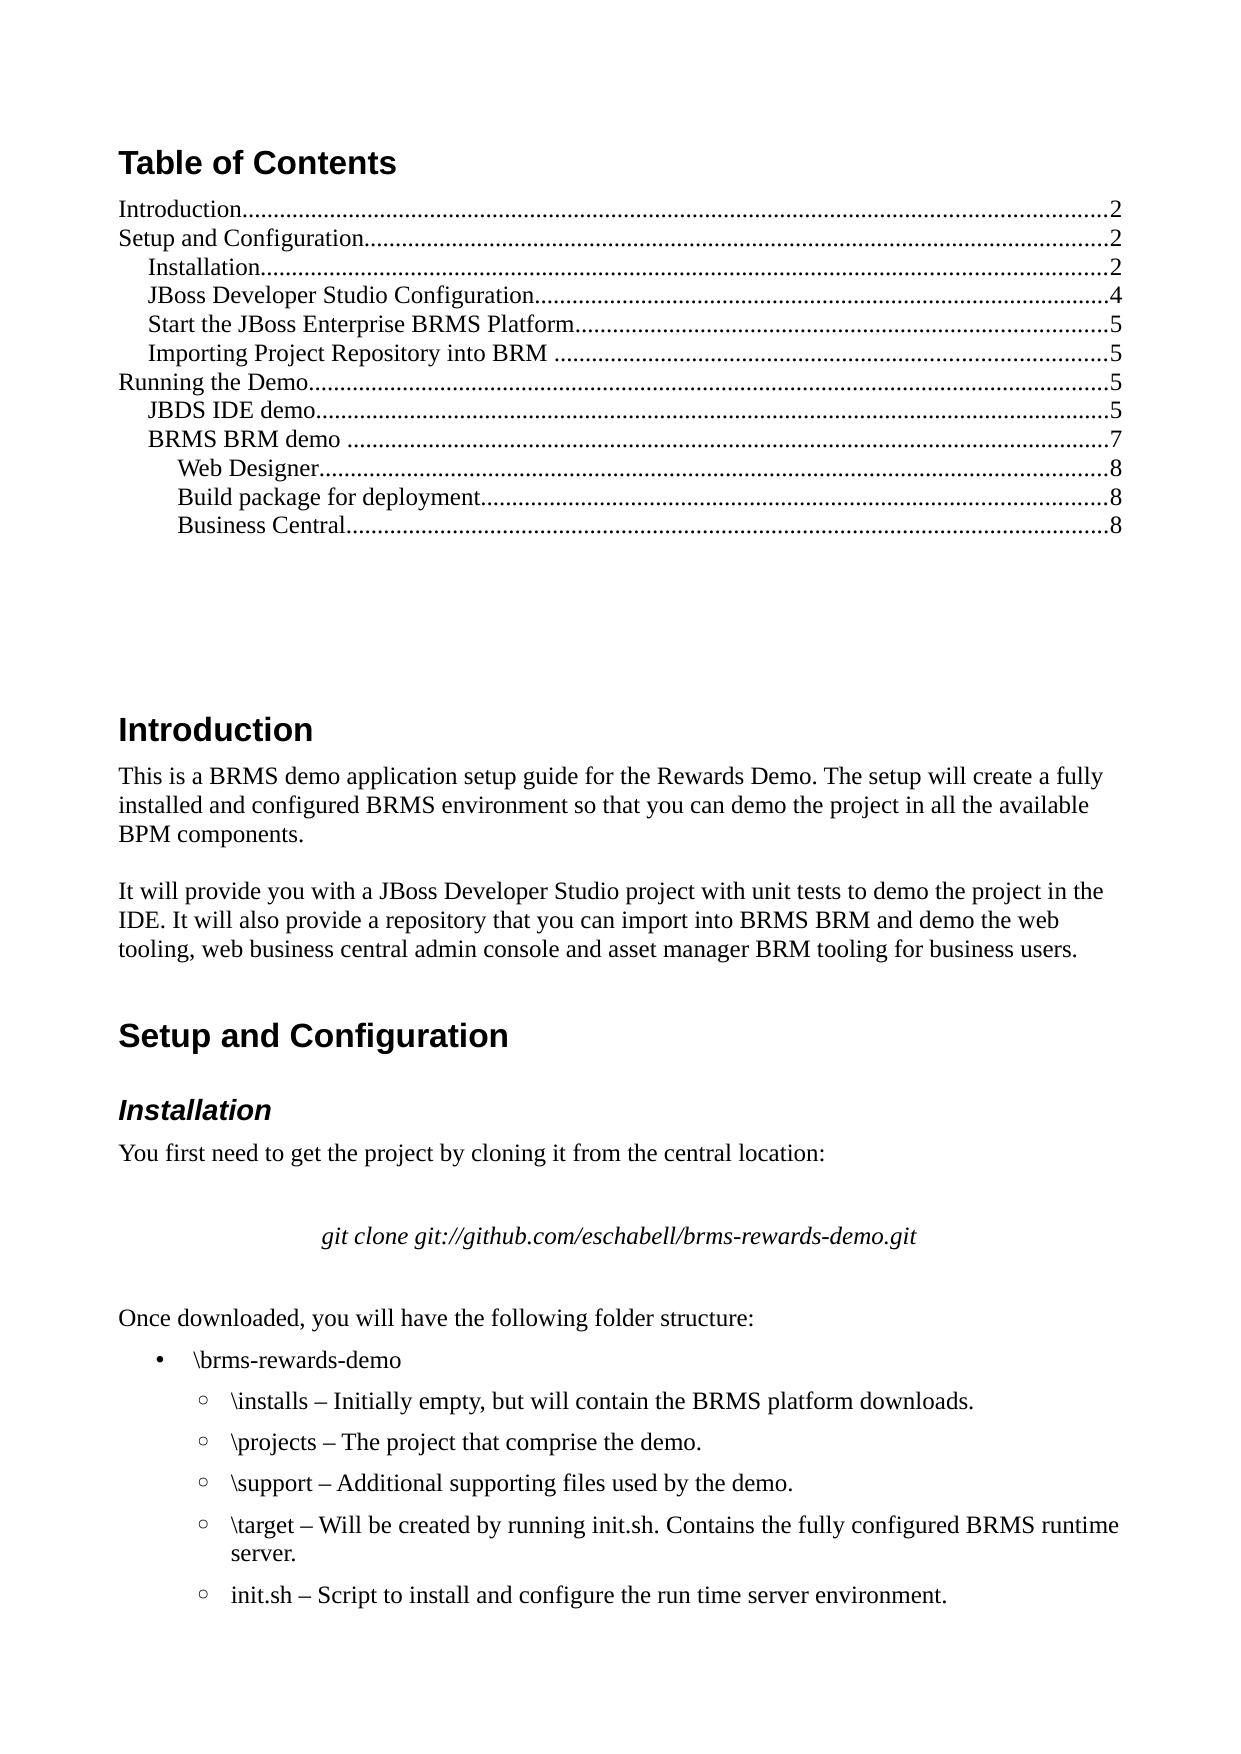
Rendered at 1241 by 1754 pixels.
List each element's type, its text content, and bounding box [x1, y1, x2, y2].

text Once downloaded, you will have the following folder structure: [118, 1303, 1122, 1332]
text git clone git://github.com/eschabell/brms-rewards-demo.git [118, 1221, 1122, 1250]
list \installs – Initially empty, but will contain the BRMS platform downloads. [193, 1386, 1122, 1415]
text Setup and Configuration 2 [118, 223, 1122, 252]
list \projects – The project that comprise the demo. [193, 1427, 1122, 1456]
subtitle Introduction [118, 710, 1122, 749]
text Running the Demo 5 [118, 367, 1122, 395]
text JBoss Developer Studio Configuration 4 [148, 280, 1122, 309]
text Business Central 8 [177, 510, 1122, 539]
list init.sh – Script to install and configure the run time server environment. [193, 1580, 1122, 1608]
text This is a BRMS demo application setup guide for the Rewards Demo. The setup will create a fully installed and configured BRMS environment so that you can demo the project in all the available BPM components. [118, 761, 1122, 848]
list \support – Additional supporting files used by the demo. [193, 1468, 1122, 1497]
text Web Designer 8 [177, 453, 1122, 482]
text Build package for deployment 8 [177, 482, 1122, 510]
subtitle Installation [118, 1092, 1122, 1126]
list \brms-rewards-demo [156, 1345, 1122, 1373]
text Installation 2 [148, 252, 1122, 280]
text Start the JBoss Enterprise BRMS Platform 5 [148, 309, 1122, 338]
text Introduction 2 [118, 194, 1122, 223]
text Importing Project Repository into BRM 5 [148, 338, 1122, 367]
text JBDS IDE demo 5 [148, 395, 1122, 424]
subtitle Table of Contents [118, 143, 1122, 182]
text BRMS BRM demo 7 [148, 424, 1122, 453]
subtitle Setup and Configuration [118, 1016, 1122, 1055]
list \target – Will be created by running init.sh. Contains the fully configured BRMS runtime server. [193, 1510, 1122, 1567]
text It will provide you with a JBoss Developer Studio project with unit tests to demo the project in the IDE. It will also provide a repository that you can import into BRMS BRM and demo the web tooling, web business central admin console and asset manager BRM tooling for business users. [118, 876, 1122, 963]
text You first need to get the project by cloning it from the central location: [118, 1138, 1122, 1167]
